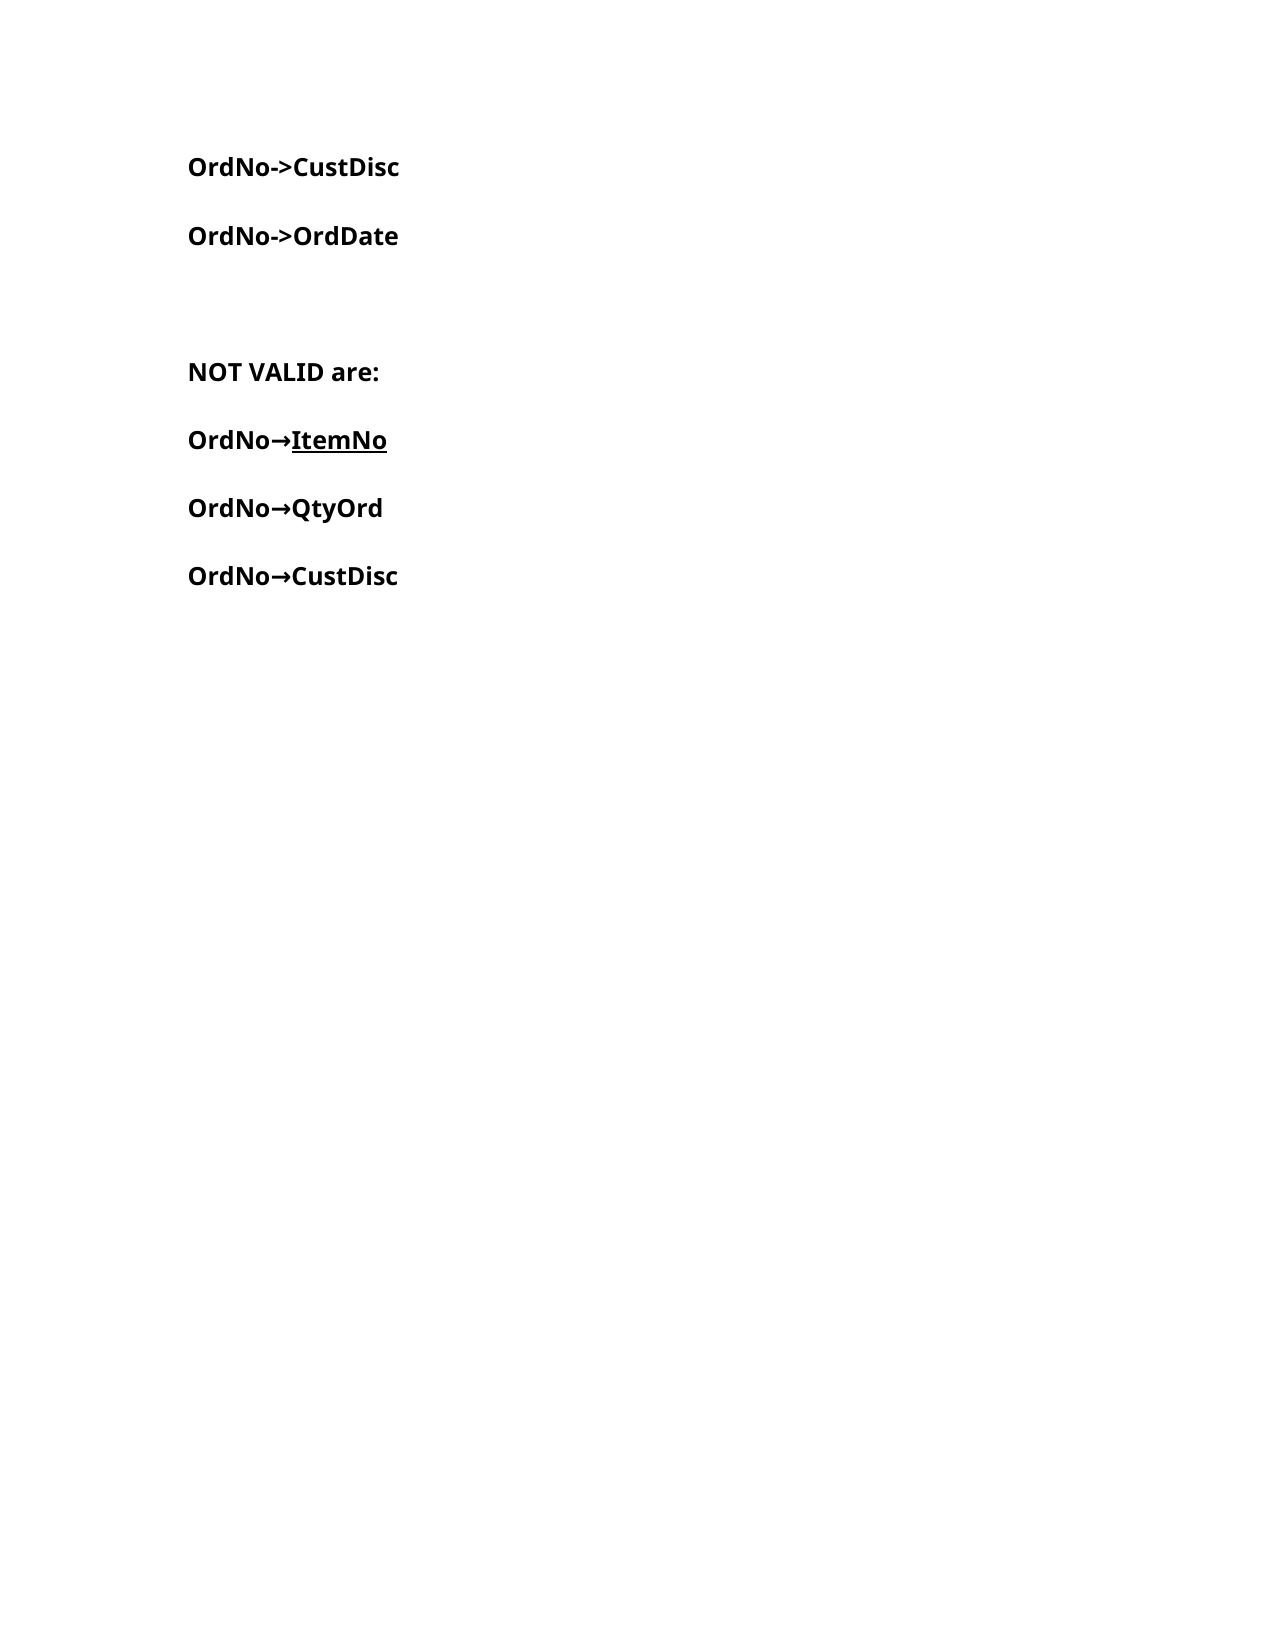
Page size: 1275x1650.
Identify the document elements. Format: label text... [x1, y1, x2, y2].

text OrdNo→ItemNo [187, 422, 1162, 457]
text OrdNo→QtyOrd [187, 491, 1162, 525]
text OrdNo->CustDisc [187, 150, 1162, 184]
text OrdNo→CustDisc [187, 559, 1162, 729]
text OrdNo->OrdDate [187, 218, 1162, 252]
text NOT VALID are: [187, 354, 1162, 388]
